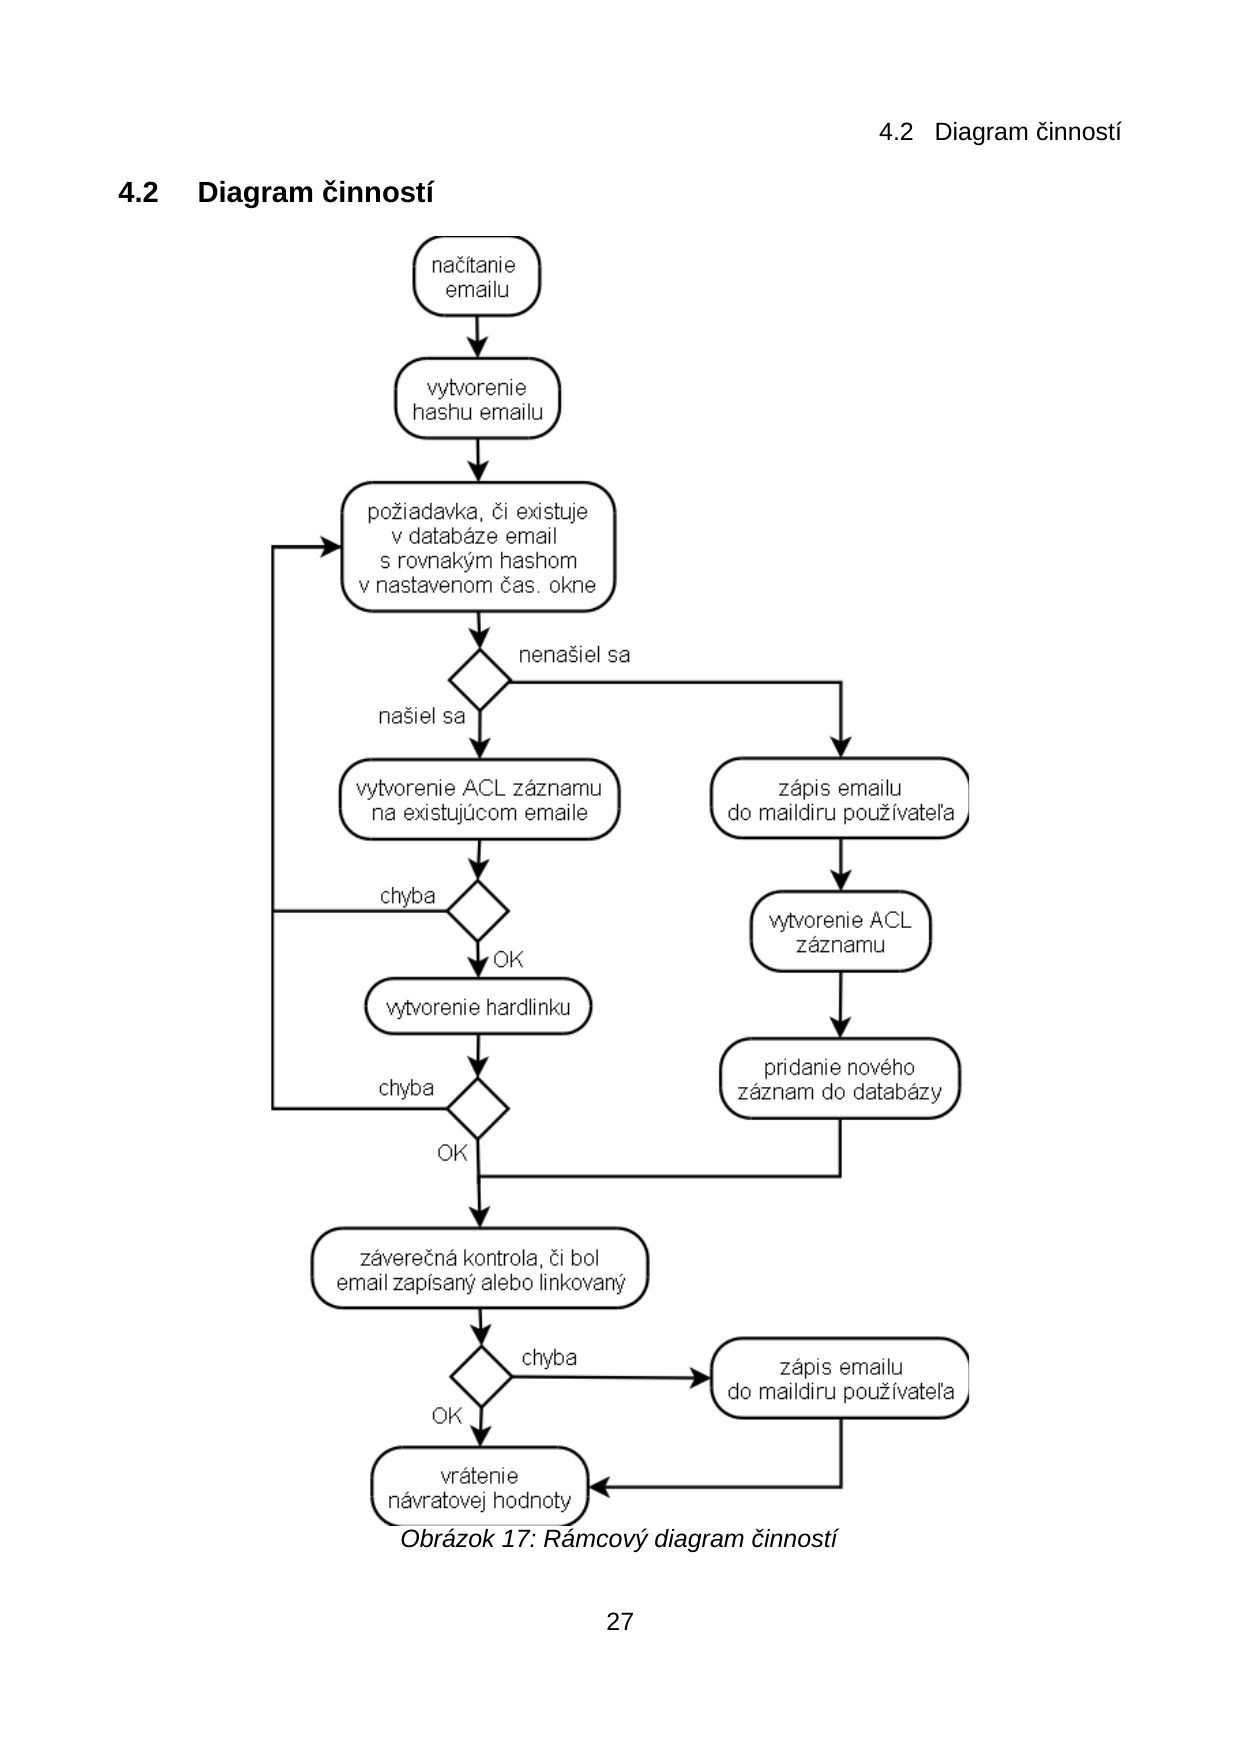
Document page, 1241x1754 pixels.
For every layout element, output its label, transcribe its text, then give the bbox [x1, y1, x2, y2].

picture [271, 236, 970, 1526]
text Obrázok 17: Rámcový diagram činností [271, 1526, 969, 1553]
subtitle Diagram činností [118, 176, 1122, 208]
